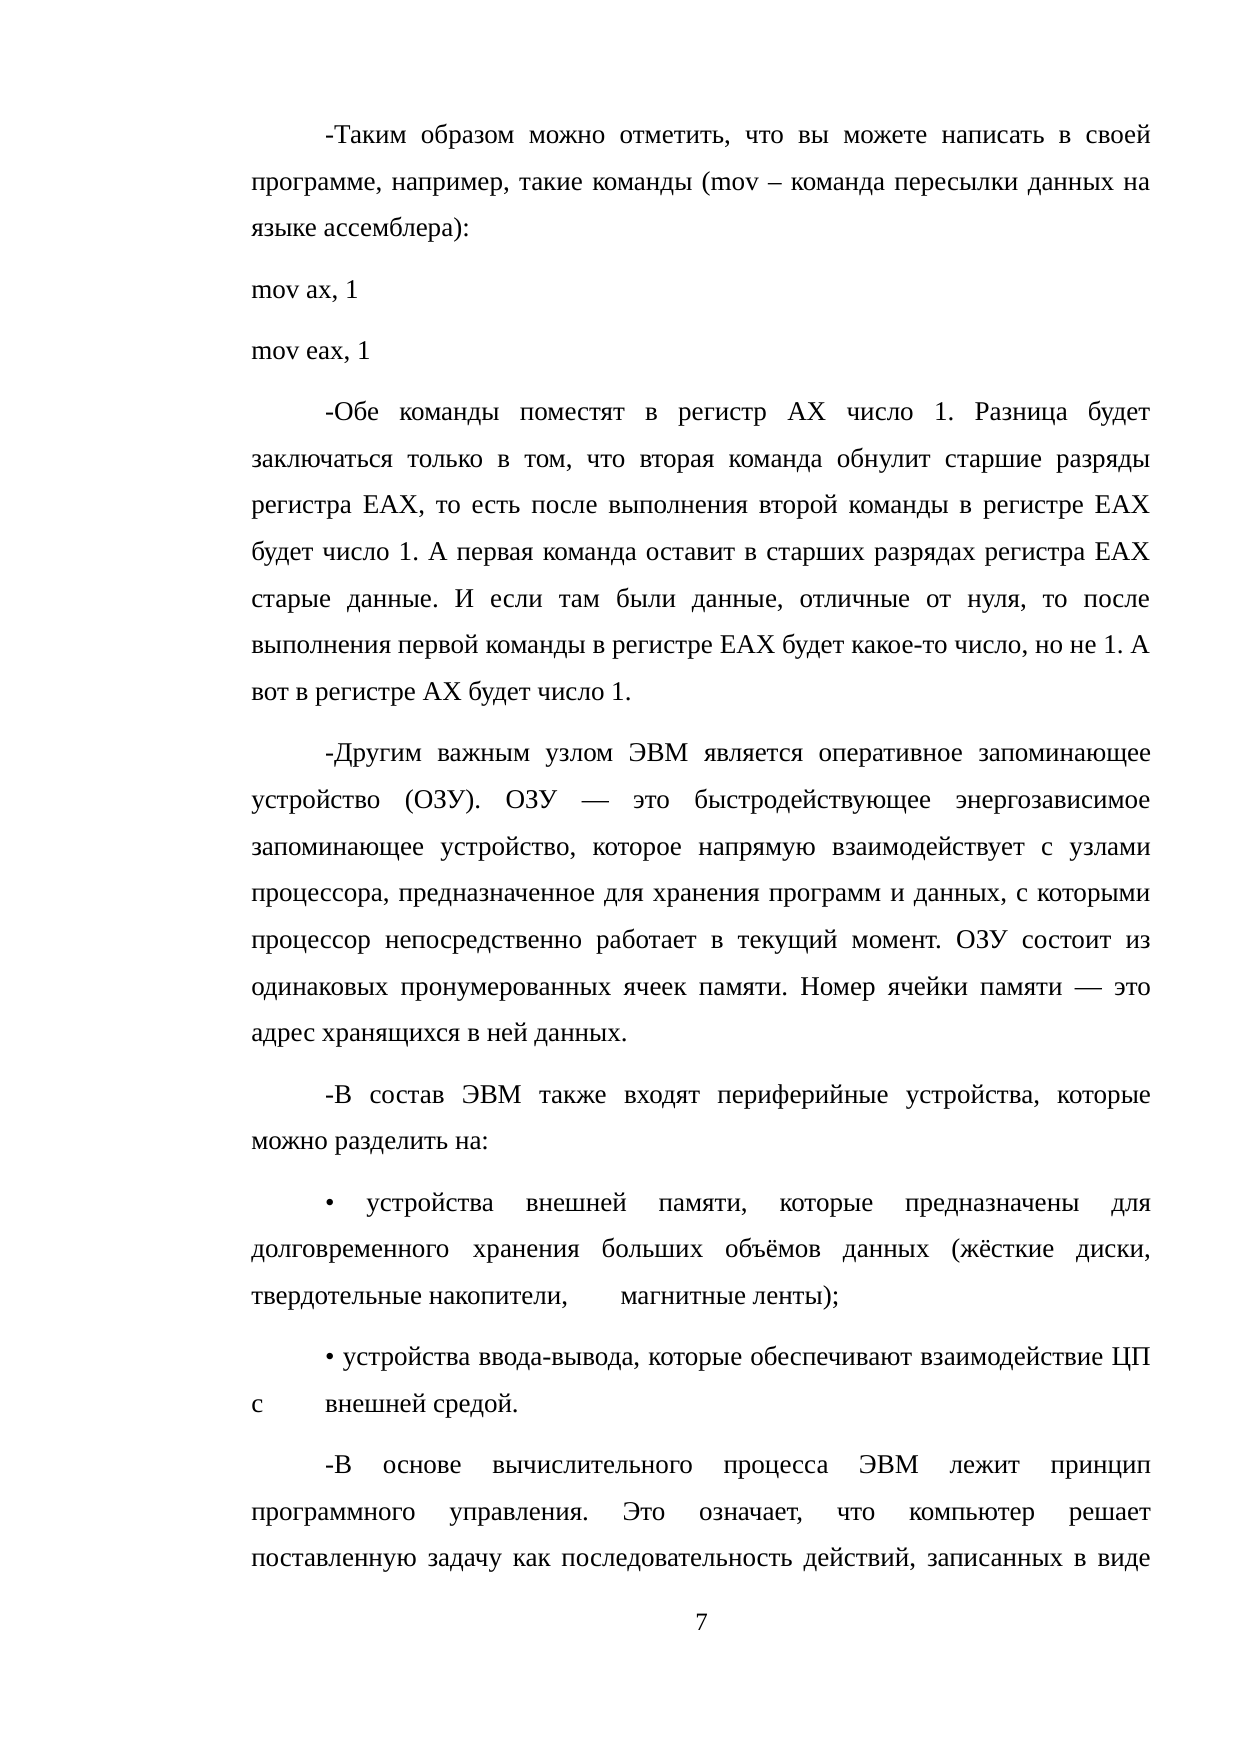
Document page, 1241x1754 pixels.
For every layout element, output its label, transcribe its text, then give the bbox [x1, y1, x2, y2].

text -В основе вычислительного процесса ЭВМ лежит принцип программного управления. Это означает, что компьютер решает поставленную задачу как последовательность действий, записанных в виде [251, 1448, 1152, 1573]
text mov ax, 1 [251, 273, 1152, 304]
text -Другим важным узлом ЭВМ является оперативное запоминающее устройство (ОЗУ). ОЗУ — это быстродействующее энергозависимое запоминающее устройство, которое напрямую взаимодействует с узлами процессора, предназначенное для хранения программ и данных, с которыми процессор непосредственно работает в текущий момент. ОЗУ состоит из одинаковых пронумерованных ячеек памяти. Номер ячейки памяти — это адрес хранящихся в ней данных. [251, 736, 1152, 1048]
text -Обе команды поместят в регистр AX число 1. Разница будет заключаться только в том, что вторая команда обнулит старшие разряды регистра EAX, то есть после выполнения второй команды в регистре EAX будет число 1. А первая команда оставит в старших разрядах регистра EAX старые данные. И если там были данные, отличные от нуля, то после выполнения первой команды в регистре EAX будет какое-то число, но не 1. А вот в регистре AX будет число 1. [251, 395, 1152, 706]
text -Таким образом можно отметить, что вы можете написать в своей программе, например, такие команды (mov – команда пересылки данных на языке ассемблера): [251, 118, 1152, 243]
text mov eax, 1 [251, 334, 1152, 365]
text -В состав ЭВМ также входят периферийные устройства, которые можно разделить на: [251, 1078, 1152, 1156]
text • устройства внешней памяти, которые предназначены для долговременного хранения больших объёмов данных (жёсткие диски, твердотельные накопители, магнитные ленты); [251, 1186, 1152, 1310]
text • устройства ввода-вывода, которые обеспечивают взаимодействие ЦП с внешней средой. [251, 1340, 1152, 1418]
